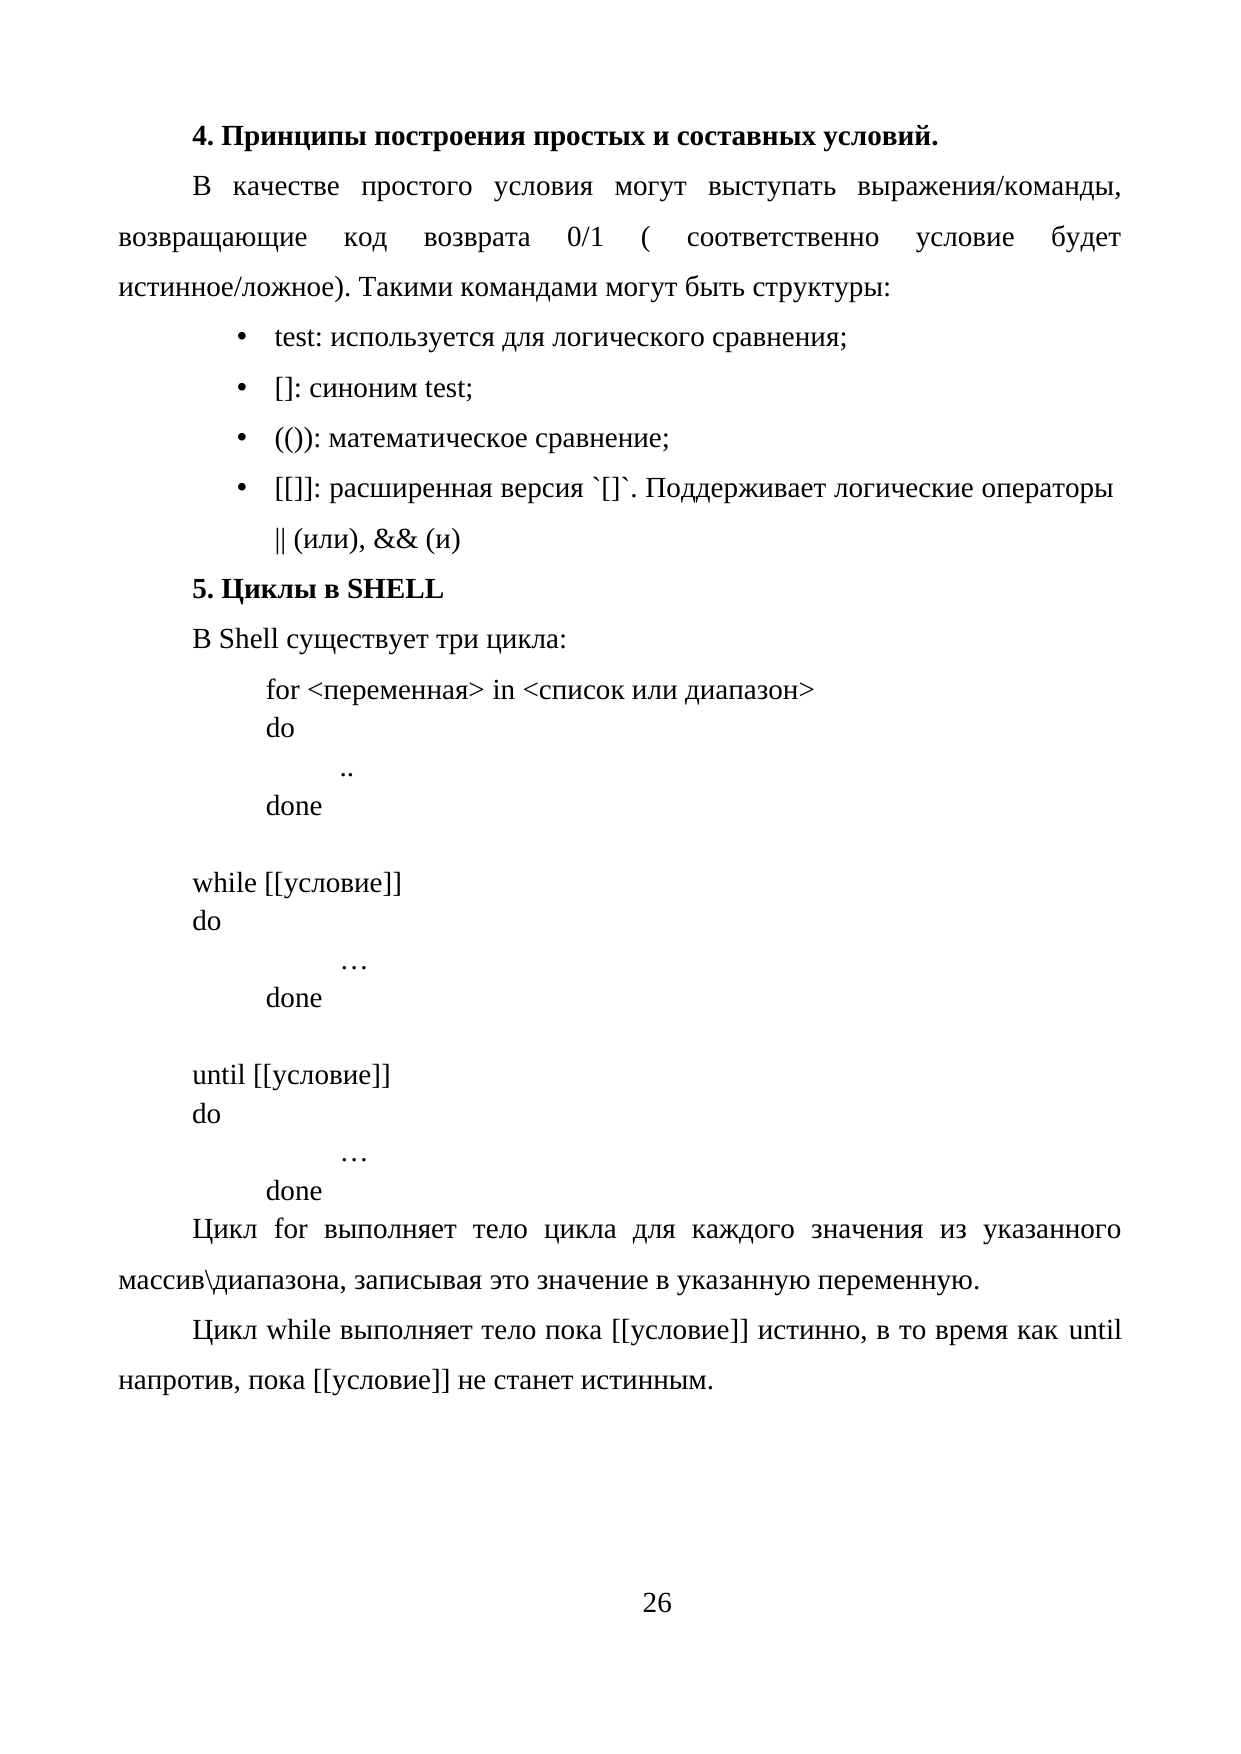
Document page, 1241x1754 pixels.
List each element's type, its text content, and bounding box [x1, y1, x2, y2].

list until [[условие]] [192, 1057, 1122, 1091]
list done [192, 788, 1122, 821]
list .. [192, 749, 1122, 783]
list [[]]: расширенная версия `[]`. Поддерживает логические операторы || (или), && (и) [237, 471, 1122, 554]
list []: синоним test; [237, 370, 1122, 403]
text 5. Циклы в SHELL [118, 571, 1122, 605]
list for <переменная> in <список или диапазон> [192, 672, 1122, 706]
text do … done [192, 1096, 1122, 1207]
list (()): математическое сравнение; [237, 420, 1122, 454]
text В Shell существует три цикла: [118, 622, 1122, 655]
text 4. Принципы построения простых и составных условий. [118, 118, 1122, 152]
list Цикл while выполняет тело пока [[условие]] истинно, в то время как until напротив, пока [[условие]] не станет истинным. [118, 1312, 1122, 1396]
list Цикл for выполняет тело цикла для каждого значения из указанного массив\диапазона, записывая это значение в указанную переменную. [118, 1212, 1122, 1295]
text В качестве простого условия могут выступать выражения/команды, возвращающие код возврата 0/1 ( соответственно условие будет истинное/ложное). Такими командами могут быть структуры: [118, 168, 1122, 303]
list do … done [192, 903, 1122, 1014]
list while [[условие]] [192, 865, 1122, 898]
list test: используется для логического сравнения; [237, 319, 1122, 353]
list do [192, 711, 1122, 744]
